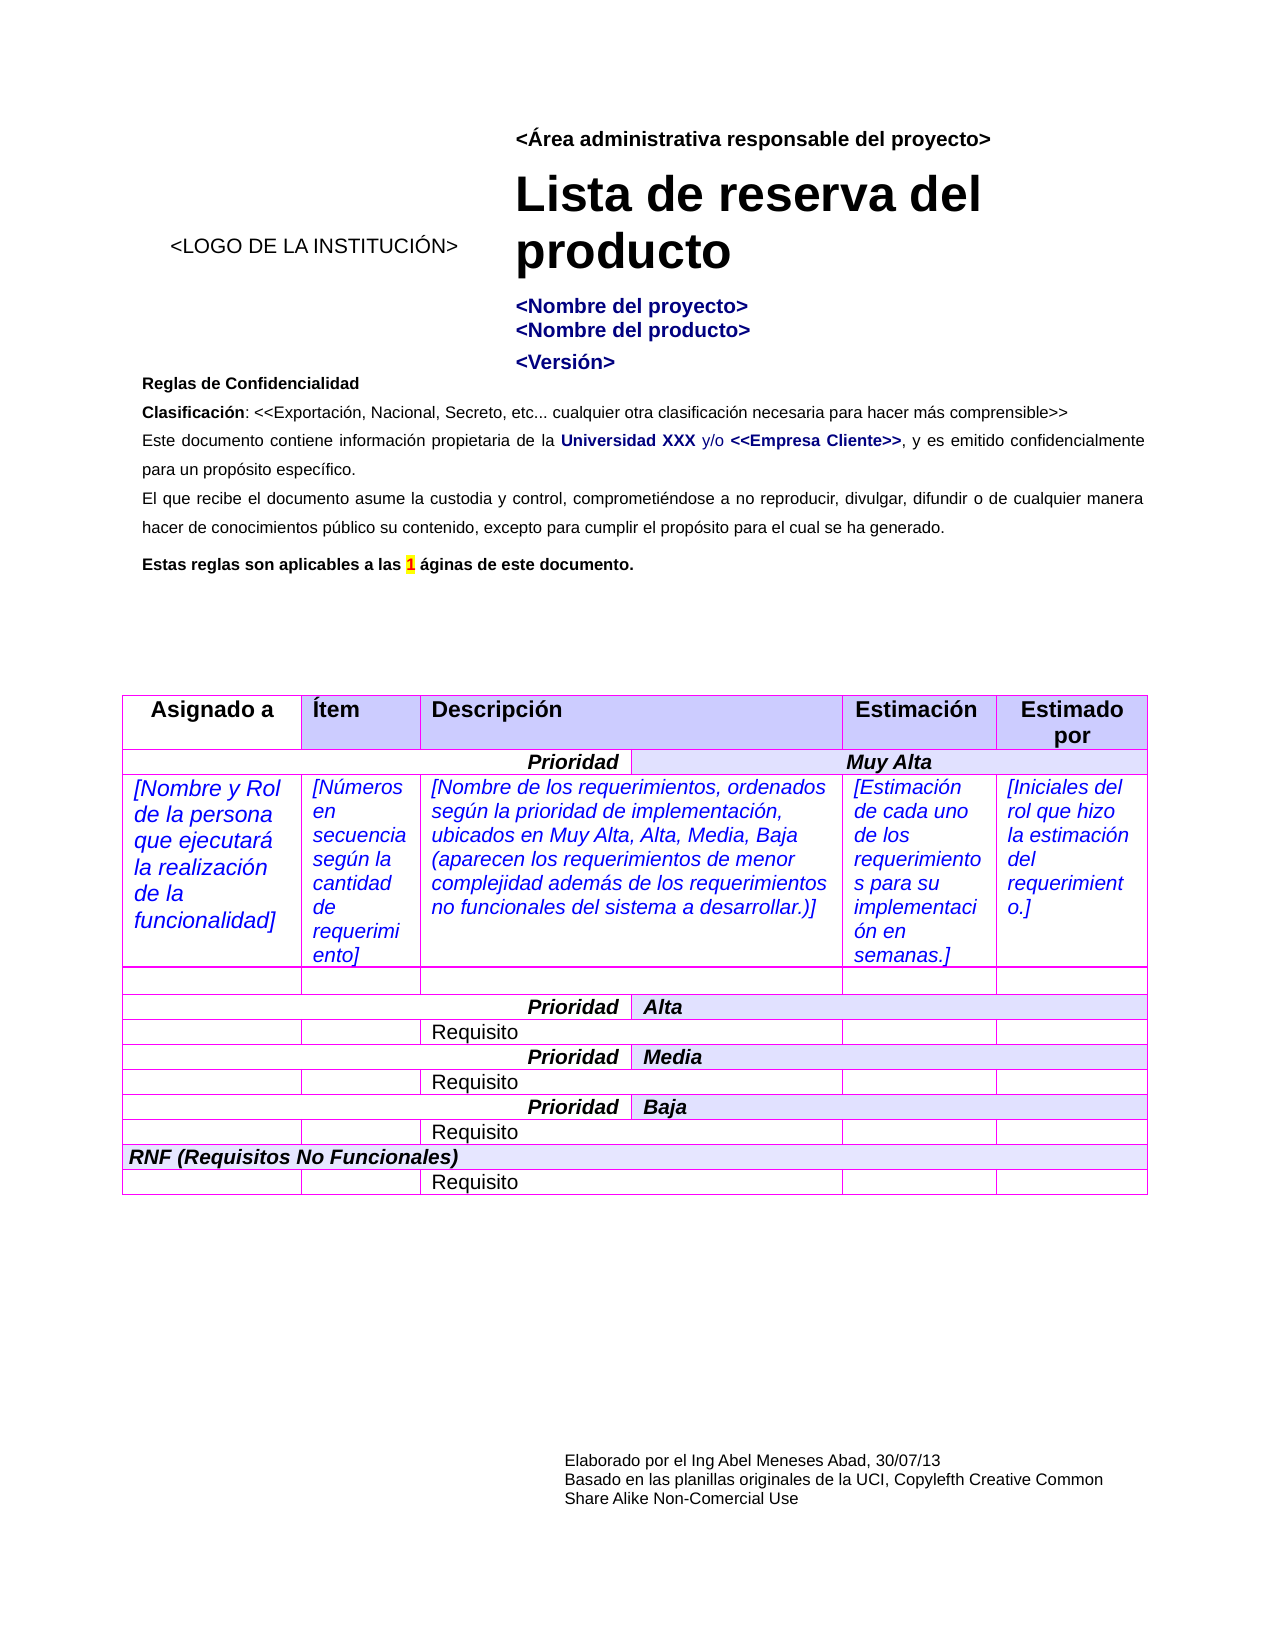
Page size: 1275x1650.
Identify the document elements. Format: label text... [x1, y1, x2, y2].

table_cell [123, 1170, 301, 1194]
table_cell Prioridad [123, 995, 631, 1019]
table_cell [843, 1170, 996, 1194]
table_cell [Nombre de los requerimientos, ordenados según la prioridad de implementación, ubicados en Muy Alta, Alta, Media, Baja (aparecen los requerimientos de menor complejidad además de los requerimientos no funcionales del sistema a desarrollar.)] [421, 775, 842, 966]
table_cell Prioridad [123, 750, 631, 774]
table_cell Prioridad [123, 1095, 631, 1119]
table_cell [Números en secuencia según la cantidad de requerimiento] [302, 775, 420, 966]
table_cell [Estimación de cada uno de los requerimientos para su implementación en semanas.] [843, 775, 996, 966]
table_cell [123, 1020, 301, 1044]
table_cell [997, 1120, 1147, 1144]
table_cell [843, 968, 996, 994]
table_cell Prioridad [123, 1045, 631, 1069]
table_cell [302, 1120, 420, 1144]
table_cell [997, 1170, 1147, 1194]
table_header Descripción [421, 696, 842, 749]
table_cell Requisito [421, 1120, 842, 1144]
table_cell [843, 1020, 996, 1044]
table_cell [Nombre y Rol de la persona que ejecutará la realización de la funcionalidad] [123, 775, 301, 966]
table_header <Área administrativa responsable del proyecto> Lista de reserva del producto <Nombre del proyecto> <Nombre del producto> <Versión> [504, 118, 1156, 374]
table_header <LOGO DE LA INSTITUCIÓN> [118, 118, 504, 374]
table_cell [Iniciales del rol que hizo la estimación del requerimiento.] [997, 775, 1147, 966]
table_cell [997, 1070, 1147, 1094]
table_cell [302, 1070, 420, 1094]
table_cell [997, 1020, 1147, 1044]
table_cell Media [632, 1045, 1147, 1069]
table_cell Reglas de Confidencialidad Clasificación: <<Exportación, Nacional, Secreto, etc... cualquier otra clasificación necesaria para hacer más comprensible>> Este documento contiene información propietaria de la Universidad XXX y/o <<Empresa Cliente>>, y es emitido confidencialmente para un propósito específico. El que recibe el documento asume la custodia y control, comprometiéndose a no reproducir, divulgar, difundir o de cualquier manera hacer de conocimientos público su contenido, excepto para cumplir el propósito para el cual se ha generado. Estas reglas son aplicables a las 1 áginas de este documento. [118, 374, 1156, 574]
table_cell [123, 1070, 301, 1094]
table_cell [302, 1020, 420, 1044]
table_header Asignado a [123, 696, 301, 749]
table_cell [302, 1170, 420, 1194]
table_cell [123, 968, 301, 994]
table_cell [302, 968, 420, 994]
table_cell [843, 1120, 996, 1144]
table_cell [843, 1070, 996, 1094]
table_cell Baja [632, 1095, 1147, 1119]
table_cell Requisito [421, 1070, 842, 1094]
table_header Ítem [302, 696, 420, 749]
table_cell [421, 968, 842, 994]
table_cell [997, 968, 1147, 994]
table_header Estimado por [997, 696, 1147, 749]
table_cell Requisito [421, 1020, 842, 1044]
table_header Estimación [843, 696, 996, 749]
table_cell Muy Alta [632, 750, 1147, 774]
table_cell Requisito [421, 1170, 842, 1194]
table_cell Alta [632, 995, 1147, 1019]
table_cell [123, 1120, 301, 1144]
